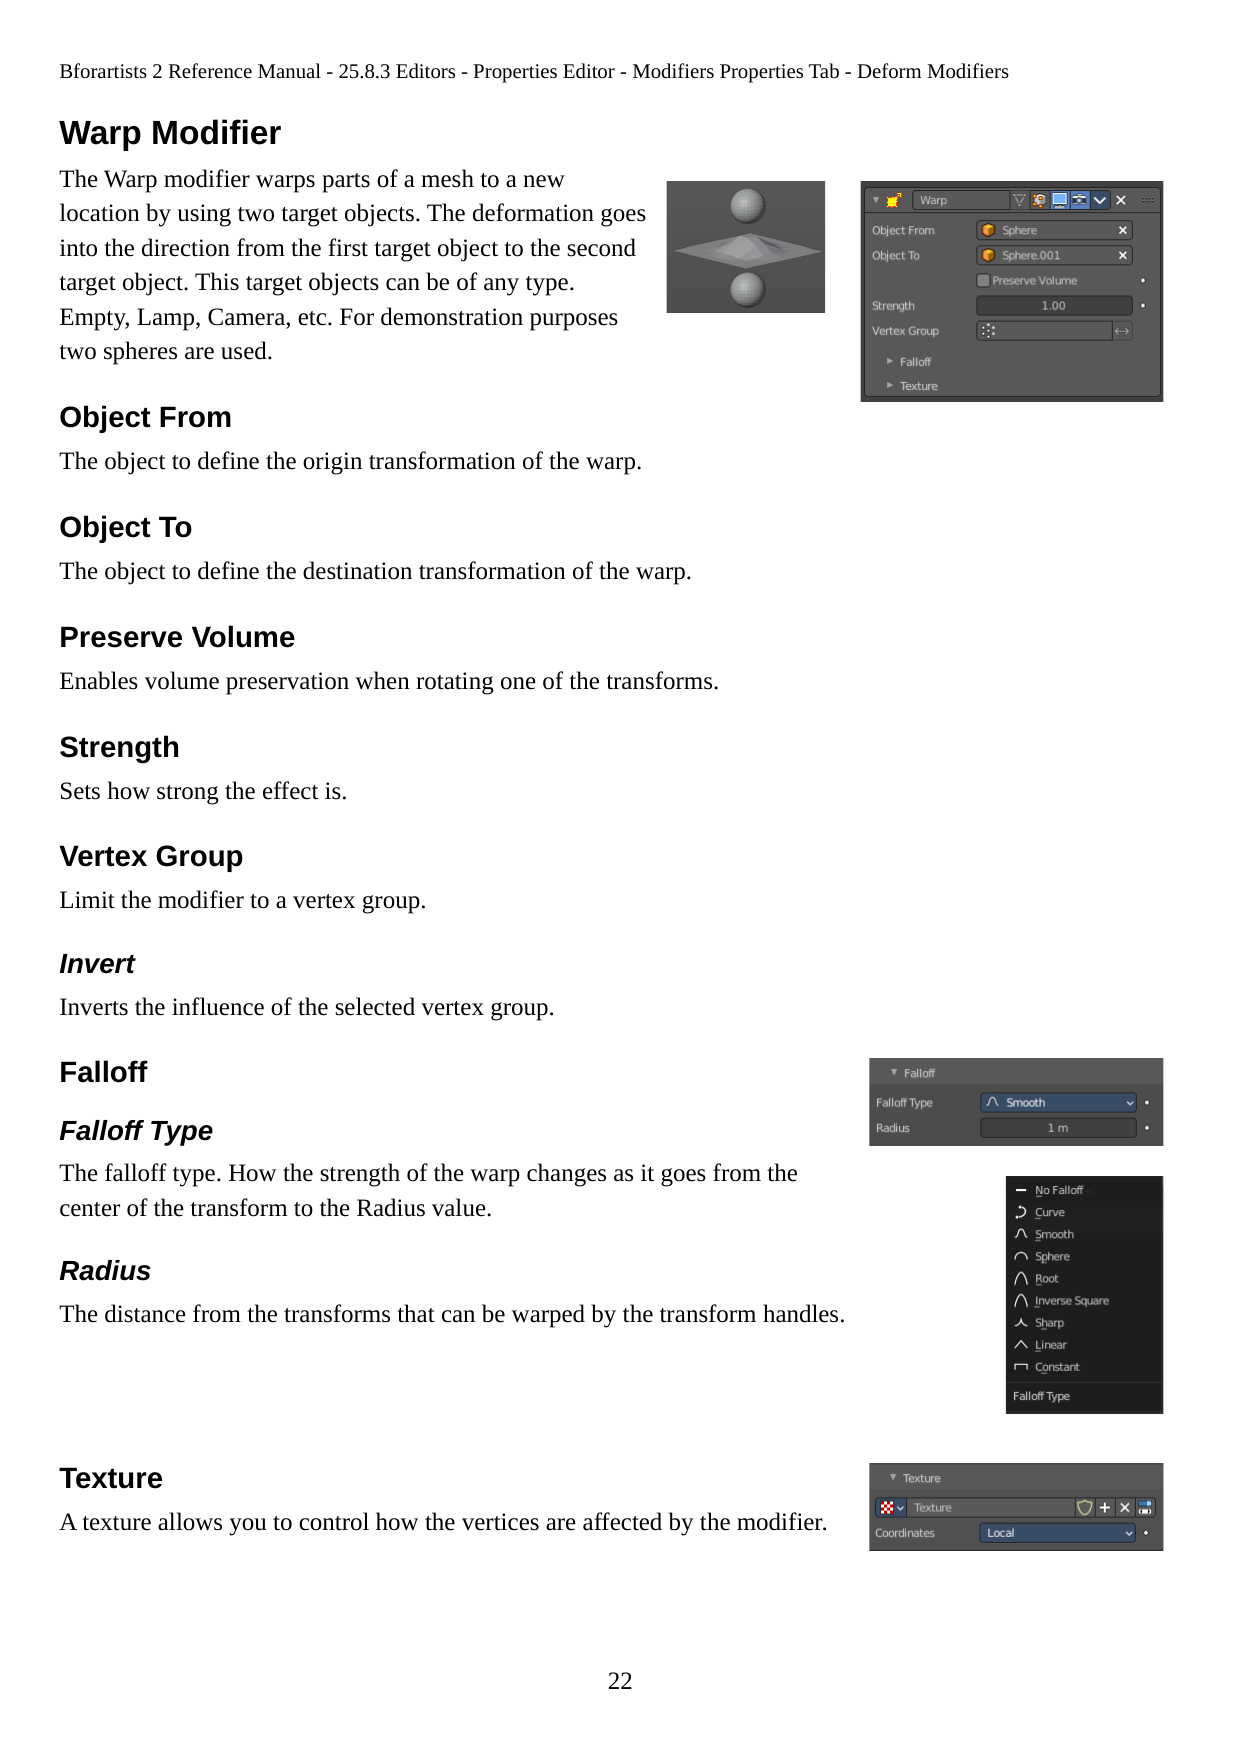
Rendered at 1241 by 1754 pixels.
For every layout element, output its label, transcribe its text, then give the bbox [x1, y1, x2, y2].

text A texture allows you to control how the vertices are affected by the modifier. [59, 1507, 869, 1536]
subtitle Object To [59, 510, 1181, 543]
subtitle Preserve Volume [59, 619, 1181, 653]
subtitle Texture [59, 1461, 1181, 1494]
subtitle Strength [59, 729, 1181, 763]
text Enables volume preservation when rotating one of the transforms. [59, 666, 1181, 694]
subtitle Vertex Group [59, 839, 1181, 873]
text Inverts the influence of the selected vertex group. [59, 992, 1181, 1020]
picture [860, 181, 1164, 402]
text The distance from the transforms that can be warped by the transform handles. [59, 1299, 1005, 1327]
picture [869, 1058, 1164, 1146]
subtitle Falloff [59, 1055, 1181, 1089]
text The Warp modifier warps parts of a mesh to a new location by using two target objects. The deformation goes into the direction from the first target object to the second target object. This target objects can be of any type. Empty, Lamp, Camera, etc. For demonstration purposes two spheres are used. [59, 164, 1181, 365]
subtitle [1164, 1254, 1181, 1286]
subtitle Radius [59, 1254, 1005, 1286]
subtitle Invert [59, 947, 1181, 979]
text The object to define the destination transformation of the warp. [59, 556, 1181, 585]
picture [869, 1463, 1164, 1551]
text Sets how strong the effect is. [59, 776, 1181, 804]
subtitle Falloff Type [59, 1114, 869, 1146]
text The falloff type. How the strength of the warp changes as it goes from the center of the transform to the Radius value. [59, 1158, 1181, 1222]
subtitle [1164, 1114, 1181, 1146]
picture [666, 181, 826, 313]
subtitle Object From [59, 400, 1181, 433]
subtitle Warp Modifier [59, 113, 1181, 151]
text Limit the modifier to a vertex group. [59, 886, 1181, 914]
text The object to define the origin transformation of the warp. [59, 446, 1181, 475]
picture [1005, 1176, 1164, 1414]
